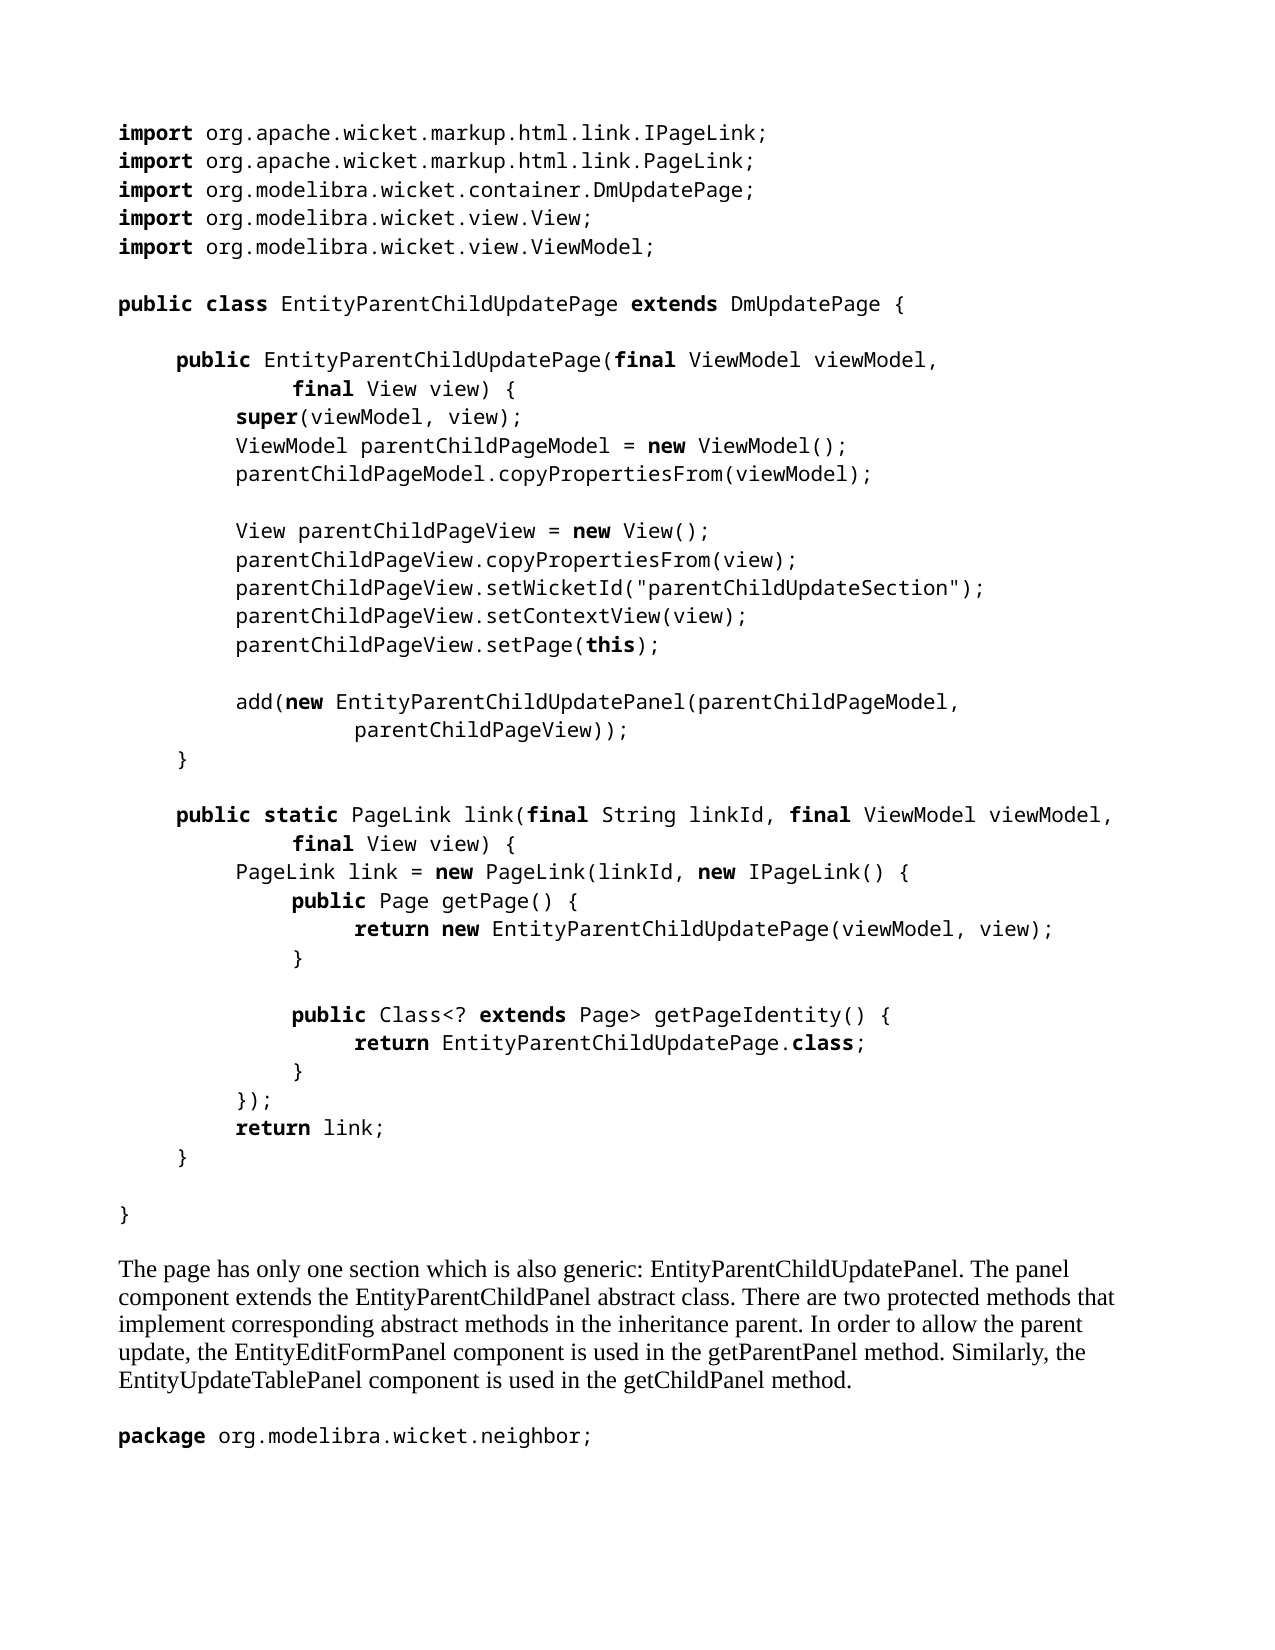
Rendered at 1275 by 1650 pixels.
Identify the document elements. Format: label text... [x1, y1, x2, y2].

text public Class<? extends Page> getPageIdentity() { [118, 1000, 1157, 1028]
text package org.modelibra.wicket.neighbor; [118, 1421, 1157, 1449]
text final View view) { [118, 374, 1157, 402]
text } [118, 943, 1157, 971]
text import org.modelibra.wicket.container.DmUpdatePage; [118, 175, 1157, 203]
text return EntityParentChildUpdatePage.class; [118, 1028, 1157, 1057]
text public Page getPage() { [118, 886, 1157, 914]
text parentChildPageView)); [118, 715, 1157, 744]
text return new EntityParentChildUpdatePage(viewModel, view); [118, 914, 1157, 943]
text public class EntityParentChildUpdatePage extends DmUpdatePage { [118, 289, 1157, 317]
text PageLink link = new PageLink(linkId, new IPageLink() { [118, 857, 1157, 886]
text } [118, 744, 1157, 772]
text import org.modelibra.wicket.view.ViewModel; [118, 232, 1157, 260]
text return link; [118, 1113, 1157, 1142]
text parentChildPageView.setContextView(view); [118, 602, 1157, 630]
text } [118, 1057, 1157, 1085]
text import org.modelibra.wicket.view.View; [118, 203, 1157, 232]
text View parentChildPageView = new View(); [118, 516, 1157, 545]
text parentChildPageView.setPage(this); [118, 630, 1157, 658]
text } [118, 1142, 1157, 1170]
text add(new EntityParentChildUpdatePanel(parentChildPageModel, [118, 687, 1157, 715]
text final View view) { [118, 829, 1157, 857]
text public EntityParentChildUpdatePage(final ViewModel viewModel, [118, 346, 1157, 374]
text import org.apache.wicket.markup.html.link.IPageLink; [118, 118, 1157, 147]
text parentChildPageView.copyPropertiesFrom(view); [118, 545, 1157, 573]
text } [118, 1199, 1157, 1227]
text super(viewModel, view); [118, 402, 1157, 431]
text parentChildPageModel.copyPropertiesFrom(viewModel); [118, 459, 1157, 488]
text import org.apache.wicket.markup.html.link.PageLink; [118, 147, 1157, 175]
text ViewModel parentChildPageModel = new ViewModel(); [118, 431, 1157, 459]
text public static PageLink link(final String linkId, final ViewModel viewModel, [118, 801, 1157, 829]
text The page has only one section which is also generic: EntityParentChildUpdatePanel. The panel component extends the EntityParentChildPanel abstract class. There are two protected methods that implement corresponding abstract methods in the inheritance parent. In order to allow the parent update, the EntityEditFormPanel component is used in the getParentPanel method. Similarly, the EntityUpdateTablePanel component is used in the getChildPanel method. [118, 1255, 1157, 1393]
text }); [118, 1085, 1157, 1113]
text parentChildPageView.setWicketId("parentChildUpdateSection"); [118, 573, 1157, 602]
